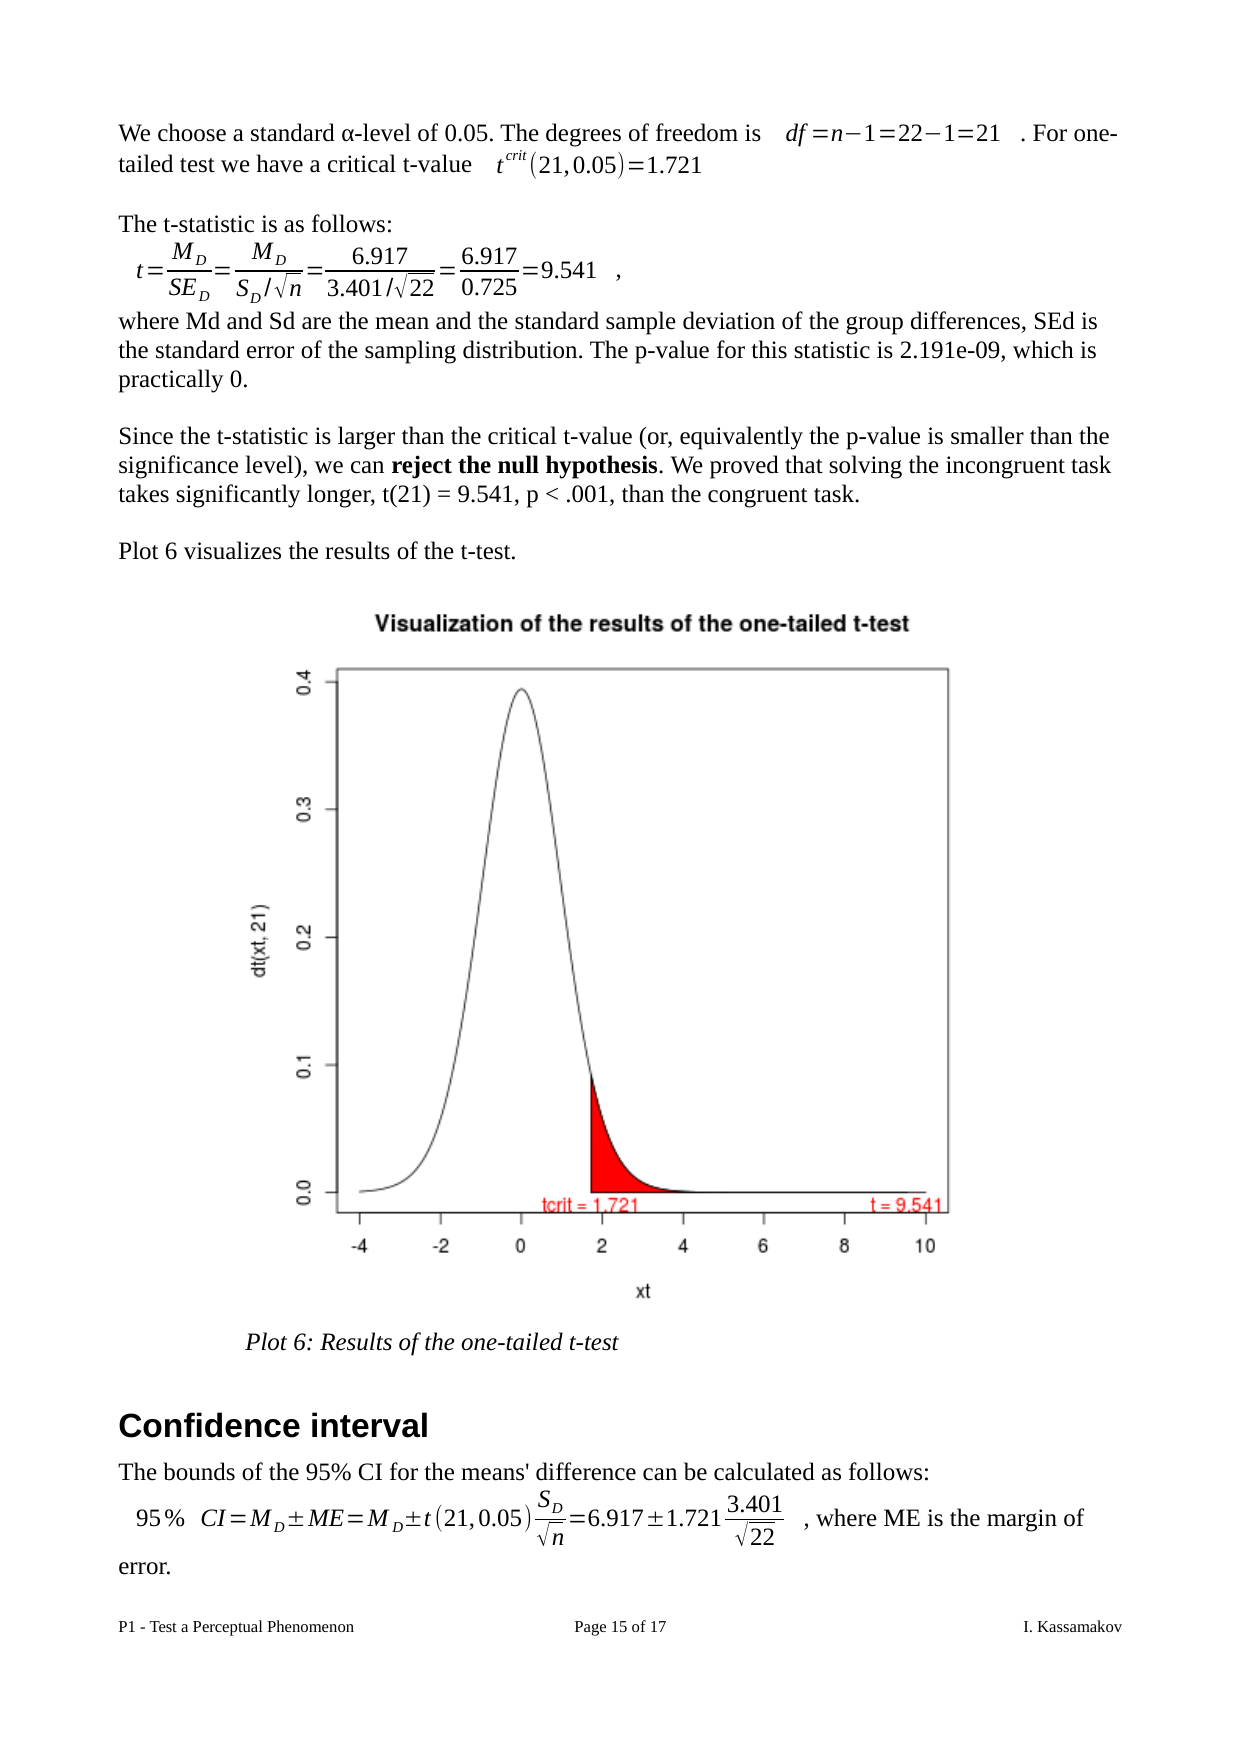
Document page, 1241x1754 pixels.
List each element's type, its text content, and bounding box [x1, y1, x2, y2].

text Plot 6: Results of the one-tailed t-test [245, 1328, 995, 1356]
text The bounds of the 95% CI for the means' difference can be calculated as follows: [118, 1457, 1122, 1486]
text , [118, 237, 1122, 306]
picture [245, 577, 995, 1328]
text The t-statistic is as follows: [118, 209, 1122, 237]
text where Md and Sd are the mean and the standard sample deviation of the group differences, SEd is the standard error of the sampling distribution. The p-value for this statistic is 2.191e-09, which is practically 0. [118, 306, 1122, 392]
text We choose a standard α-level of 0.05. The degrees of freedom is . For one-tailed test we have a critical t-value [118, 118, 1122, 180]
subtitle Confidence interval [118, 1406, 1122, 1444]
text Since the t-statistic is larger than the critical t-value (or, equivalently the p-value is smaller than the significance level), we can reject the null hypothesis. We proved that solving the incongruent task takes significantly longer, t(21) = 9.541, p < .001, than the congruent task. [118, 421, 1122, 507]
text , where ME is the margin of error. [118, 1486, 1122, 1579]
text Plot 6 visualizes the results of the t-test. [118, 536, 1122, 565]
